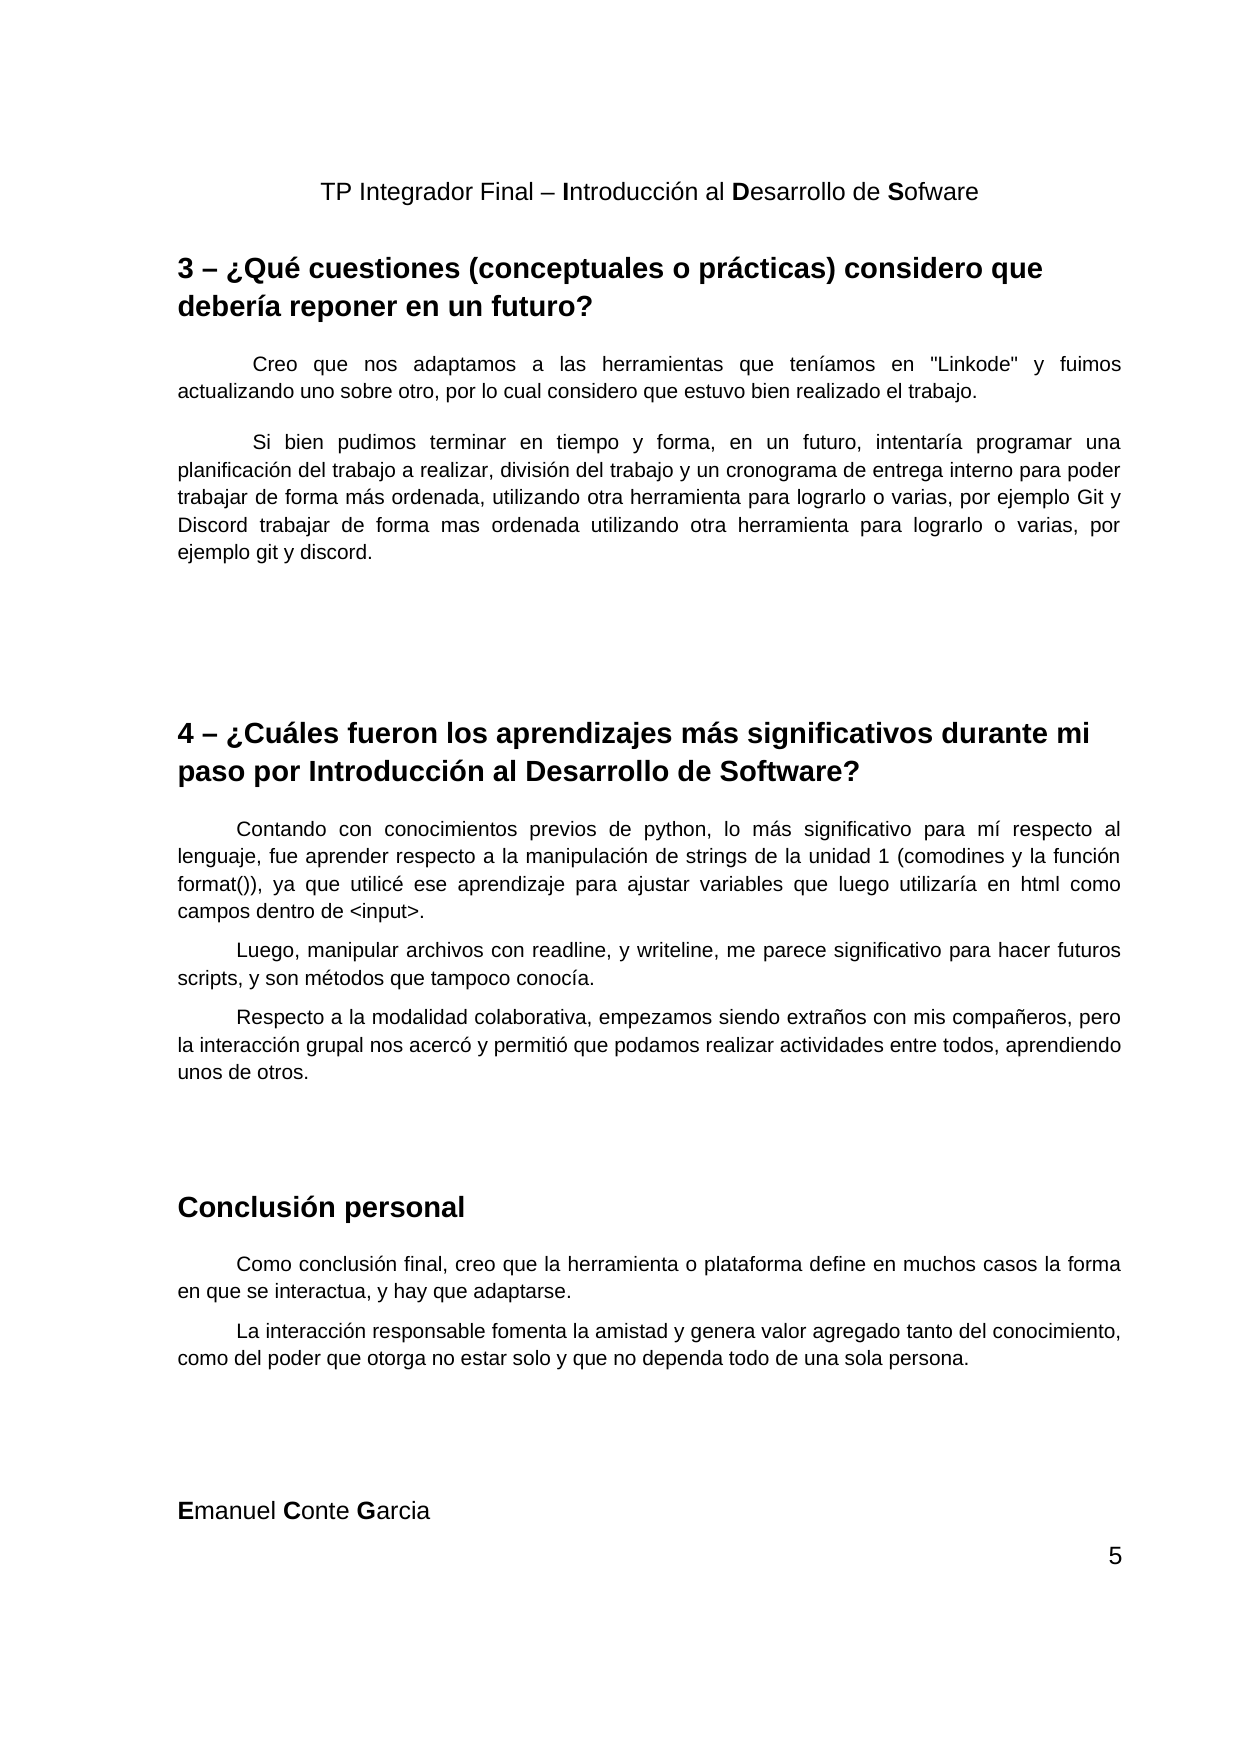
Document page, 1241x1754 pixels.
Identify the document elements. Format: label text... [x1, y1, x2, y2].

text La interacción responsable fomenta la amistad y genera valor agregado tanto del conocimiento, como del poder que otorga no estar solo y que no dependa todo de una sola persona. [177, 1318, 1122, 1370]
text Contando con conocimientos previos de python, lo más significativo para mí respecto al lenguaje, fue aprender respecto a la manipulación de strings de la unidad 1 (comodines y la función format()), ya que utilicé ese aprendizaje para ajustar variables que luego utilizaría en html como campos dentro de <input>. [177, 816, 1122, 923]
text 4 – ¿Cuáles fueron los aprendizajes más significativos durante mi paso por Introducción al Desarrollo de Software? [177, 716, 1122, 788]
text Creo que nos adaptamos a las herramientas que teníamos en "Linkode" y fuimos actualizando uno sobre otro, por lo cual considero que estuvo bien realizado el trabajo. [177, 351, 1122, 403]
text Como conclusión final, creo que la herramienta o plataforma define en muchos casos la forma en que se interactua, y hay que adaptarse. [177, 1252, 1122, 1303]
text 3 – ¿Qué cuestiones (conceptuales o prácticas) considero que debería reponer en un futuro? [177, 251, 1122, 323]
text Si bien pudimos terminar en tiempo y forma, en un futuro, intentaría programar una planificación del trabajo a realizar, división del trabajo y un cronograma de entrega interno para poder trabajar de forma más ordenada, utilizando otra herramienta para lograrlo o varias, por ejemplo Git y Discord trabajar de forma mas ordenada utilizando otra herramienta para lograrlo o varias, por ejemplo git y discord. [177, 430, 1122, 564]
text Luego, manipular archivos con readline, y writeline, me parece significativo para hacer futuros scripts, y son métodos que tampoco conocía. [177, 938, 1122, 989]
text Respecto a la modalidad colaborativa, empezamos siendo extraños con mis compañeros, pero la interacción grupal nos acercó y permitió que podamos realizar actividades entre todos, aprendiendo unos de otros. [177, 1005, 1122, 1084]
text Conclusión personal [177, 1189, 1122, 1223]
